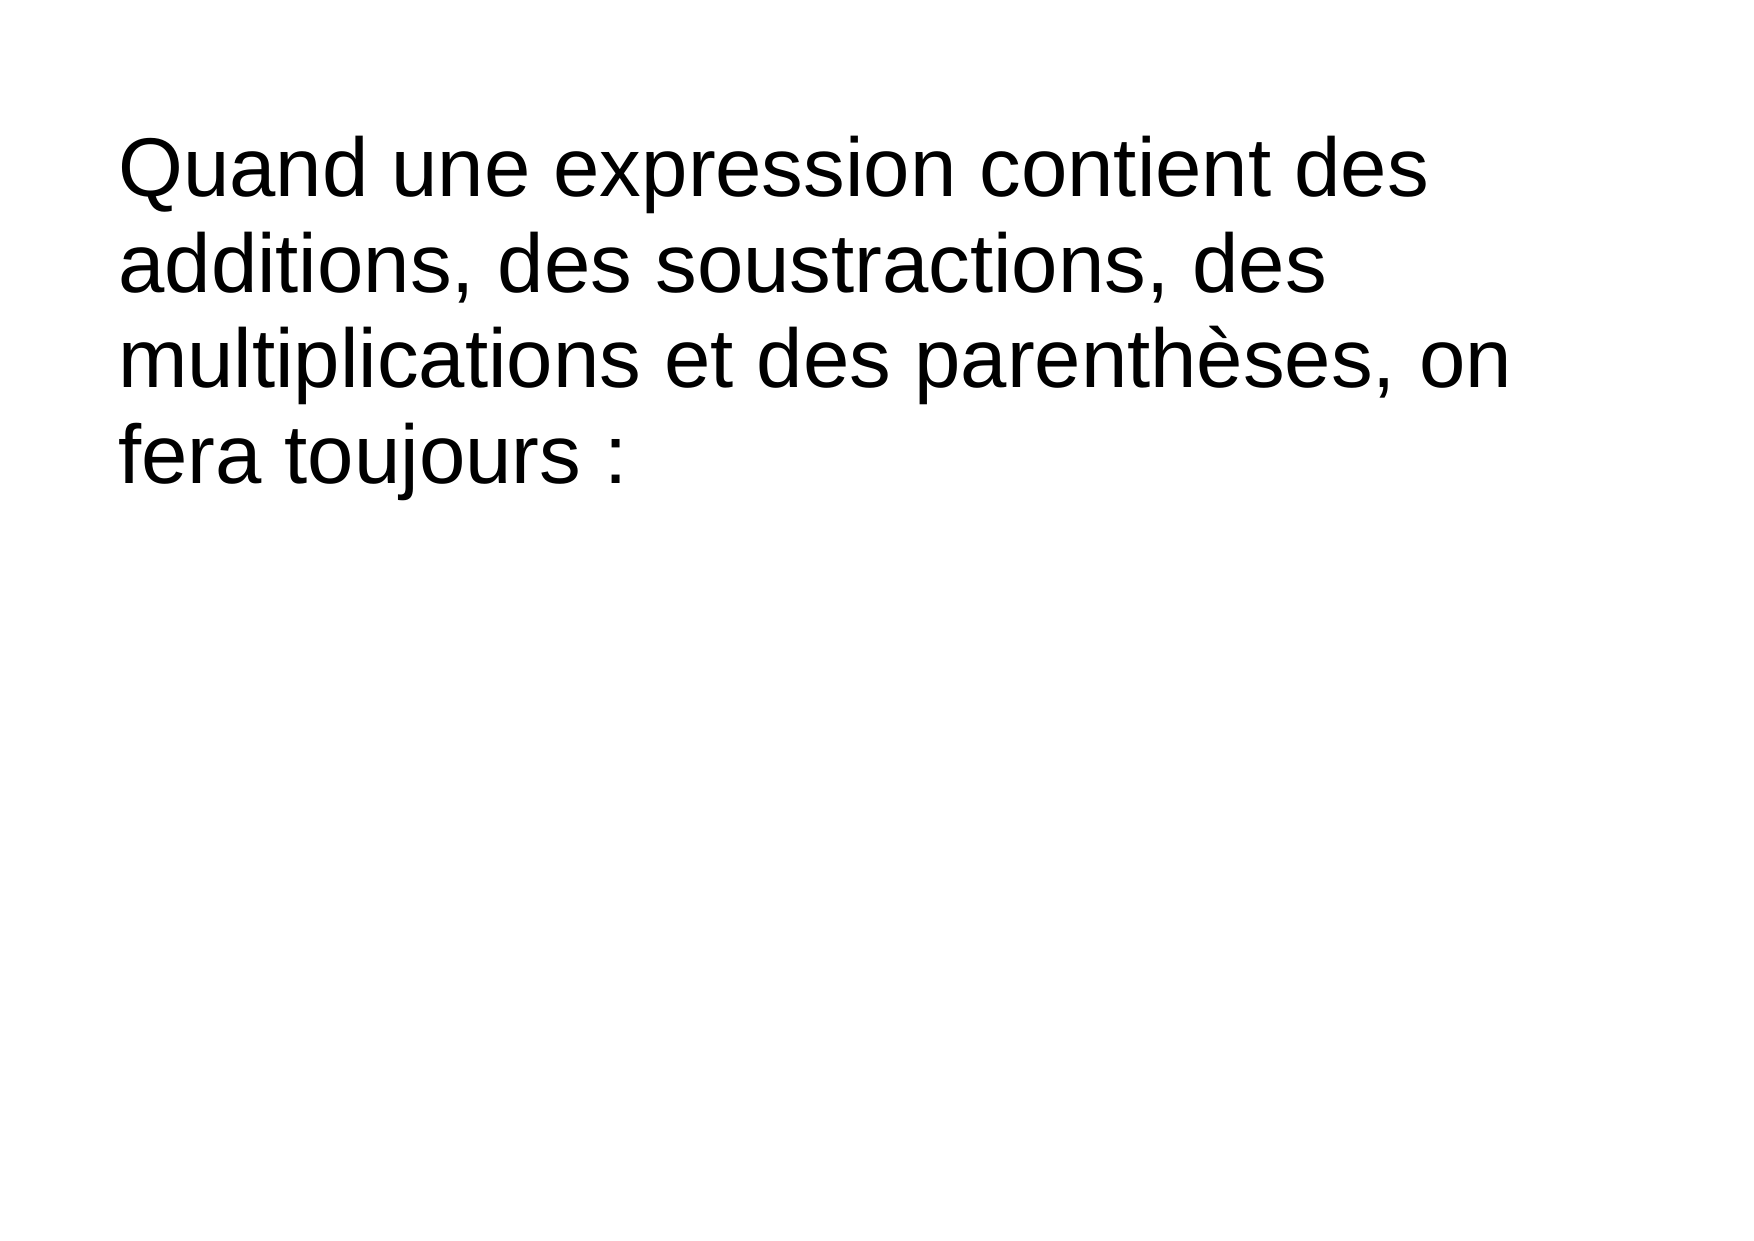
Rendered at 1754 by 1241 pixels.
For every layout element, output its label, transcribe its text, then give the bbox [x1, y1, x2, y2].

text Quand une expression contient des additions, des soustractions, des multiplications et des parenthèses, on fera toujours : [118, 118, 1636, 501]
